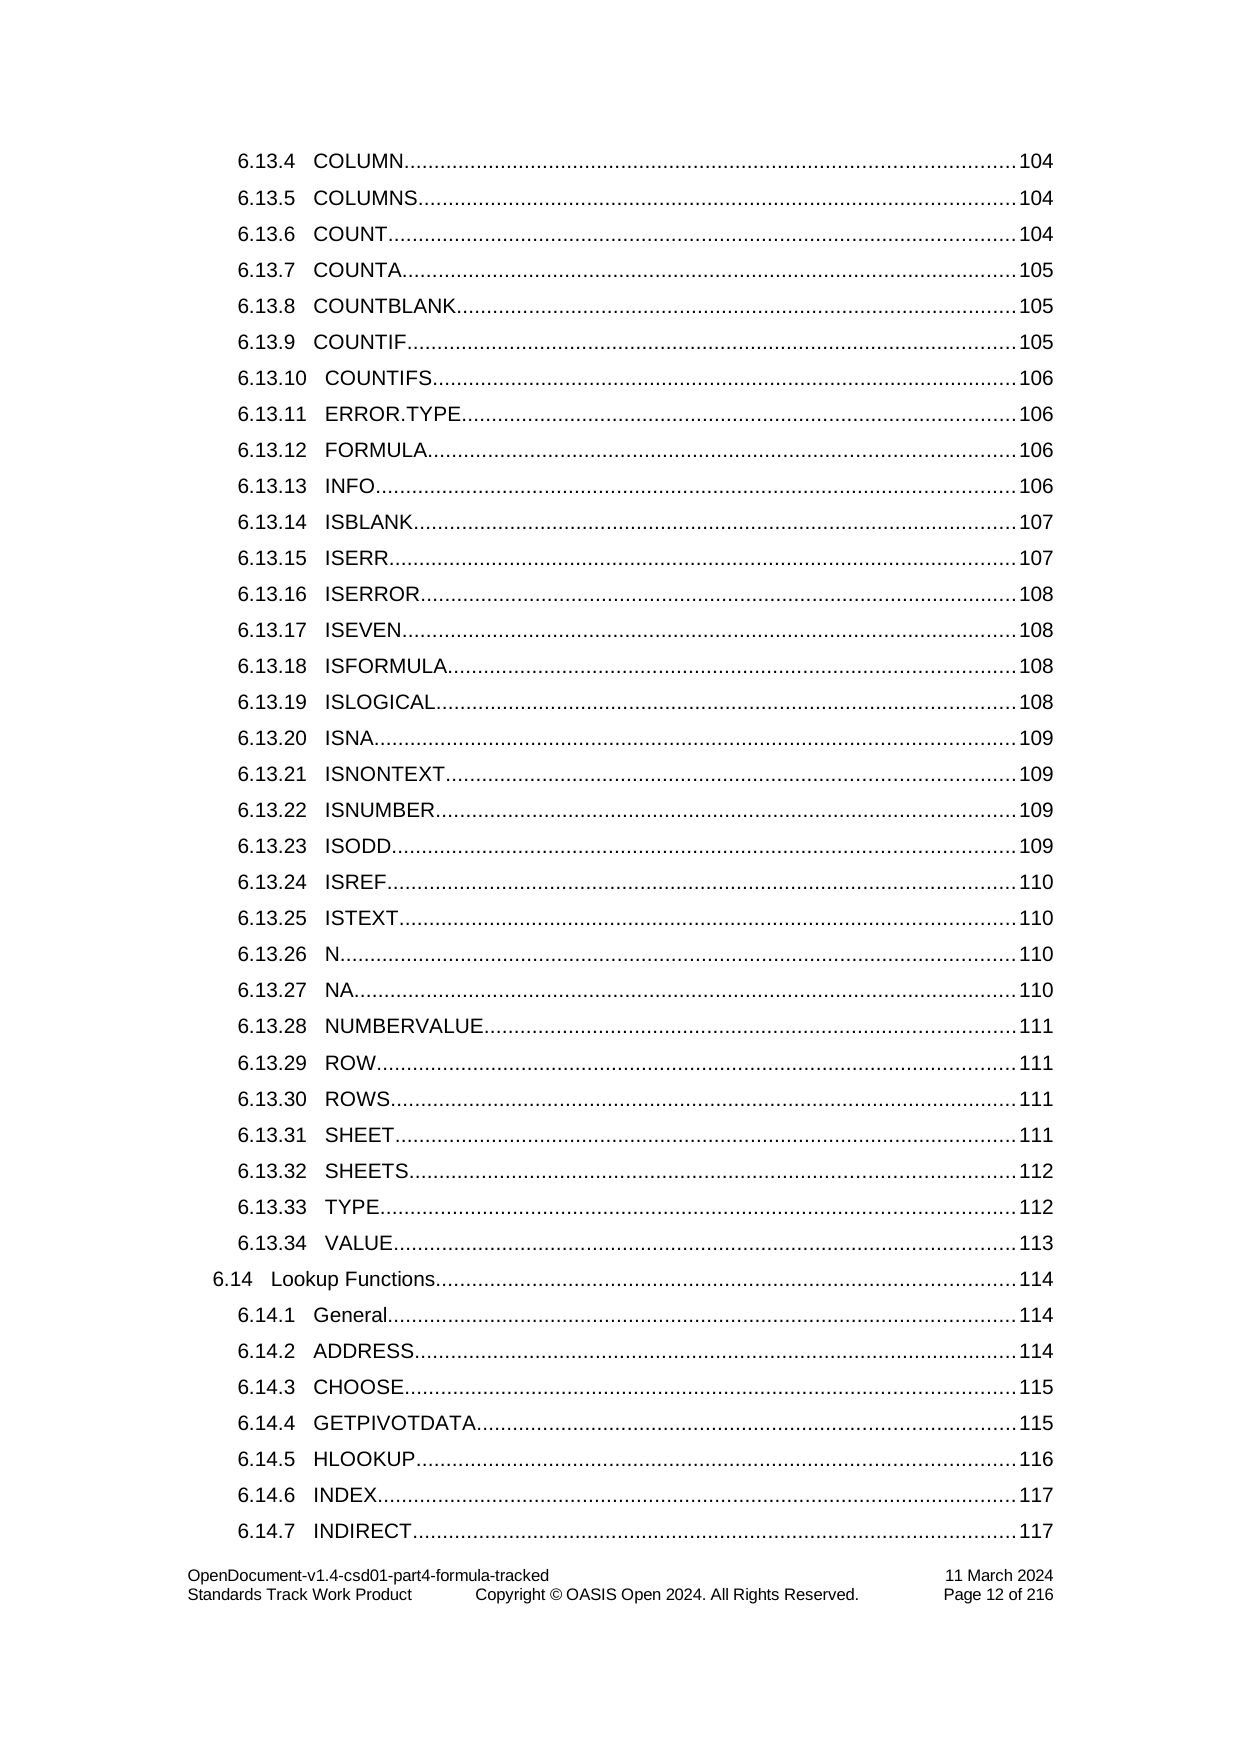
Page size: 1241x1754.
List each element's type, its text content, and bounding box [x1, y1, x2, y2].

text 6.13.19 ISLOGICAL 108 [237, 691, 1053, 714]
text 6.13.30 ROWS 111 [237, 1087, 1053, 1111]
text 6.13.26 N 110 [237, 943, 1053, 966]
text 6.13.17 ISEVEN 108 [237, 618, 1053, 642]
text 6.13.28 NUMBERVALUE 111 [237, 1015, 1053, 1038]
text 6.14.4 GETPIVOTDATA 115 [237, 1411, 1053, 1435]
text 6.13.11 ERROR.TYPE 106 [237, 402, 1053, 426]
text 6.14.3 CHOOSE 115 [237, 1375, 1053, 1399]
text 6.13.12 FORMULA 106 [237, 438, 1053, 462]
text 6.14.2 ADDRESS 114 [237, 1339, 1053, 1363]
text 6.13.29 ROW 111 [237, 1051, 1053, 1074]
text 6.13.15 ISERR 107 [237, 546, 1053, 570]
text 6.13.10 COUNTIFS 106 [237, 366, 1053, 390]
text 6.13.32 SHEETS 112 [237, 1159, 1053, 1183]
text 6.13.25 ISTEXT 110 [237, 907, 1053, 930]
text 6.13.20 ISNA 109 [237, 727, 1053, 750]
text 6.13.13 INFO 106 [237, 474, 1053, 498]
text 6.13.5 COLUMNS 104 [237, 186, 1053, 209]
text 6.13.6 COUNT 104 [237, 222, 1053, 246]
text 6.14.1 General 114 [237, 1303, 1053, 1327]
text 6.13.14 ISBLANK 107 [237, 510, 1053, 534]
text 6.13.33 TYPE 112 [237, 1195, 1053, 1219]
text 6.13.23 ISODD 109 [237, 835, 1053, 858]
text 6.13.21 ISNONTEXT 109 [237, 763, 1053, 786]
text 6.13.9 COUNTIF 105 [237, 330, 1053, 354]
text 6.13.4 COLUMN 104 [237, 150, 1053, 173]
text 6.13.27 NA 110 [237, 979, 1053, 1002]
text 6.13.24 ISREF 110 [237, 871, 1053, 894]
text 6.14 Lookup Functions 114 [212, 1267, 1053, 1291]
text 6.13.34 VALUE 113 [237, 1231, 1053, 1255]
text 6.14.6 INDEX 117 [237, 1483, 1053, 1507]
text 6.13.31 SHEET 111 [237, 1123, 1053, 1147]
text 6.13.16 ISERROR 108 [237, 582, 1053, 606]
text 6.13.8 COUNTBLANK 105 [237, 294, 1053, 318]
text 6.13.22 ISNUMBER 109 [237, 799, 1053, 822]
text 6.14.5 HLOOKUP 116 [237, 1447, 1053, 1471]
text 6.13.7 COUNTA 105 [237, 258, 1053, 282]
text 6.13.18 ISFORMULA 108 [237, 654, 1053, 678]
text 6.14.7 INDIRECT 117 [237, 1519, 1053, 1543]
